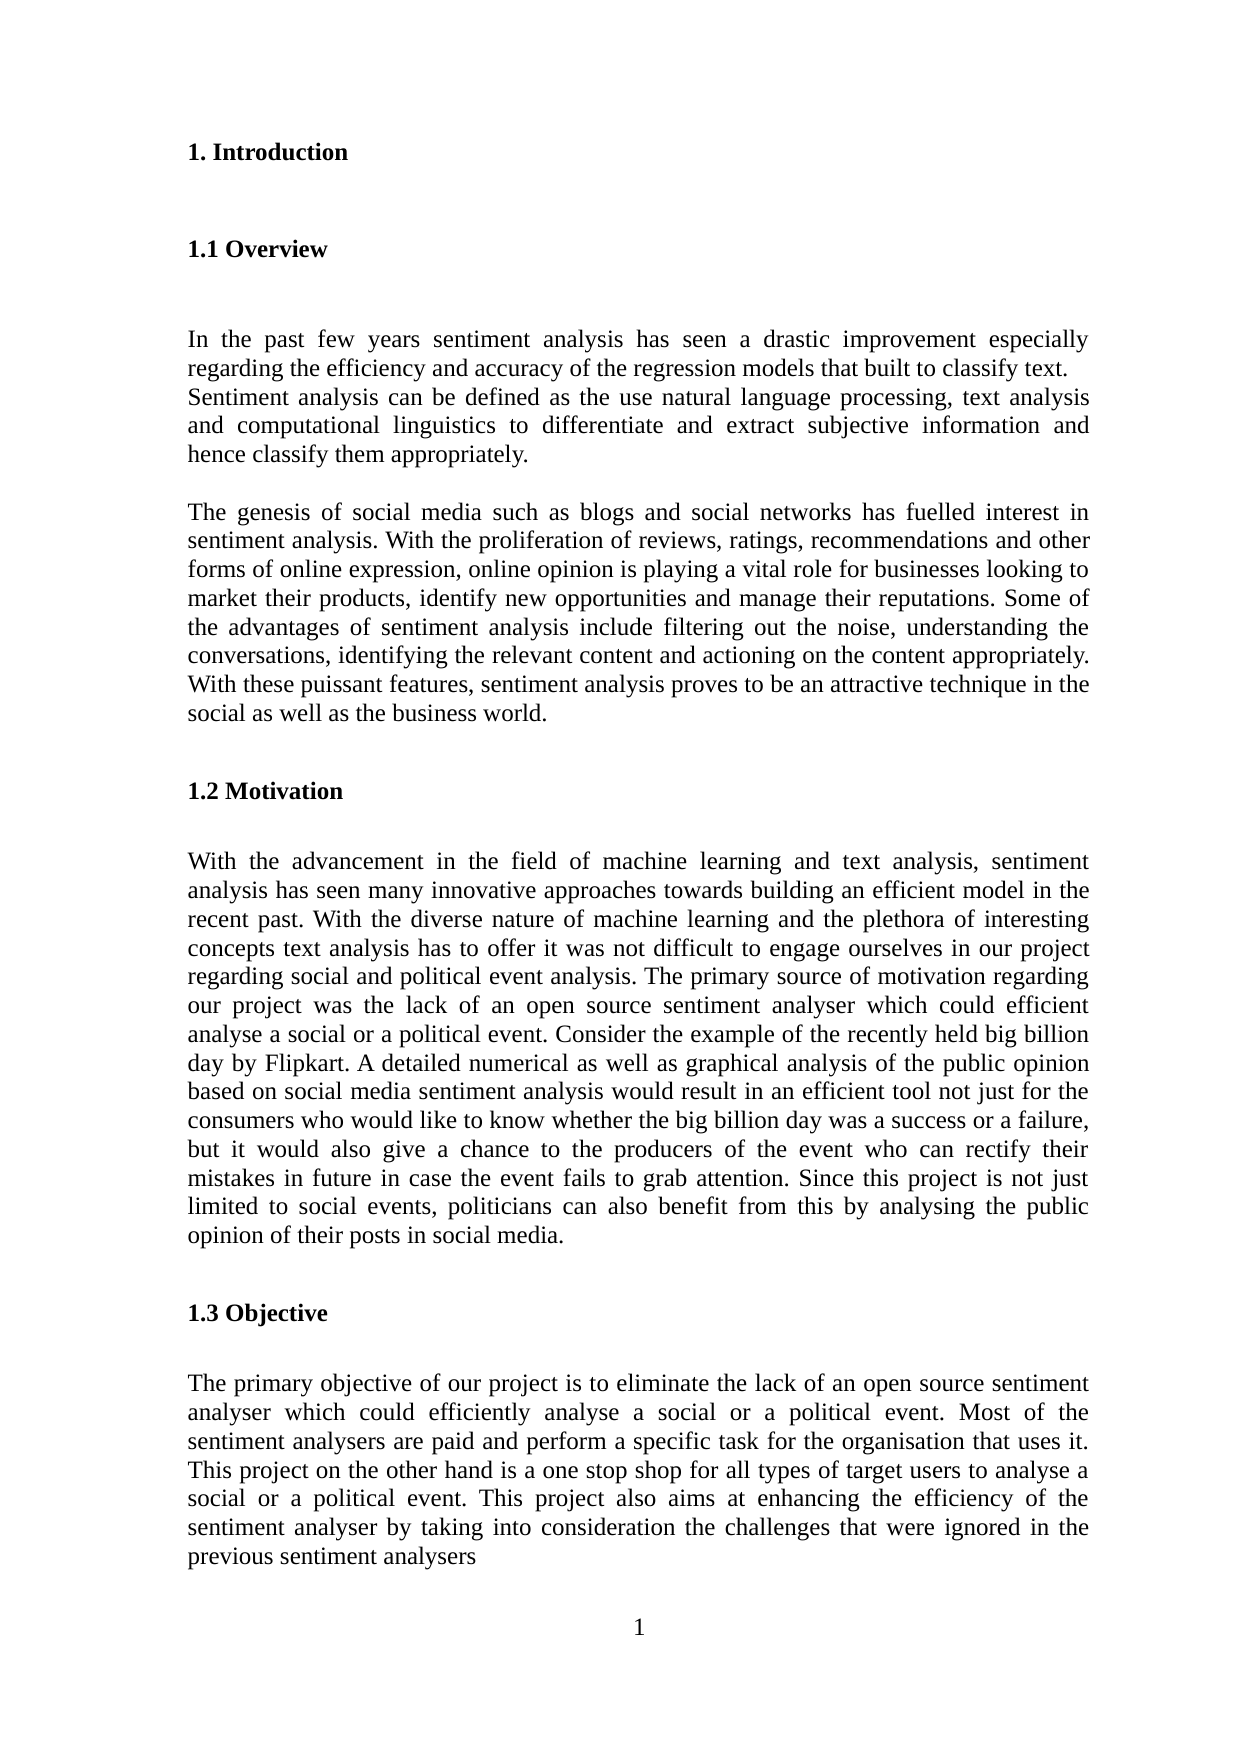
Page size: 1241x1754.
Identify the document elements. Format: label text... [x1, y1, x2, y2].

text With the advancement in the field of machine learning and text analysis, sentiment analysis has seen many innovative approaches towards building an efficient model in the recent past. With the diverse nature of machine learning and the plethora of interesting concepts text analysis has to offer it was not difficult to engage ourselves in our project regarding social and political event analysis. The primary source of motivation regarding our project was the lack of an open source sentiment analyser which could efficient analyse a social or a political event. Consider the example of the recently held big billion day by Flipkart. A detailed numerical as well as graphical analysis of the public opinion based on social media sentiment analysis would result in an efficient tool not just for the consumers who would like to know whether the big billion day was a success or a failure, but it would also give a chance to the producers of the event who can rectify their mistakes in future in case the event fails to grab attention. Since this project is not just limited to social events, politicians can also benefit from this by analysing the public opinion of their posts in social media. [187, 846, 1091, 1249]
text In the past few years sentiment analysis has seen a drastic improvement especially regarding the efficiency and accuracy of the regression models that built to classify text. [187, 324, 1091, 382]
text The primary objective of our project is to eliminate the lack of an open source sentiment analyser which could efficiently analyse a social or a political event. Most of the sentiment analysers are paid and perform a specific task for the organisation that uses it. This project on the other hand is a one stop shop for all types of target users to analyse a social or a political event. This project also aims at enhancing the efficiency of the sentiment analyser by taking into consideration the challenges that were ignored in the previous sentiment analysers [187, 1368, 1091, 1570]
text Sentiment analysis can be defined as the use natural language processing, text analysis and computational linguistics to differentiate and extract subjective information and hence classify them appropriately. [187, 382, 1091, 468]
subtitle 1.2 Motivation [187, 776, 1091, 805]
subtitle 1.3 Objective [187, 1298, 1091, 1327]
subtitle 1.1 Overview [187, 234, 1091, 263]
subtitle 1. Introduction [187, 137, 1091, 166]
text The genesis of social media such as blogs and social networks has fuelled interest in sentiment analysis. With the proliferation of reviews, ratings, recommendations and other forms of online expression, online opinion is playing a vital role for businesses looking to market their products, identify new opportunities and manage their reputations. Some of the advantages of sentiment analysis include filtering out the noise, understanding the conversations, identifying the relevant content and actioning on the content appropriately. With these puissant features, sentiment analysis proves to be an attractive technique in the social as well as the business world. [187, 497, 1091, 727]
